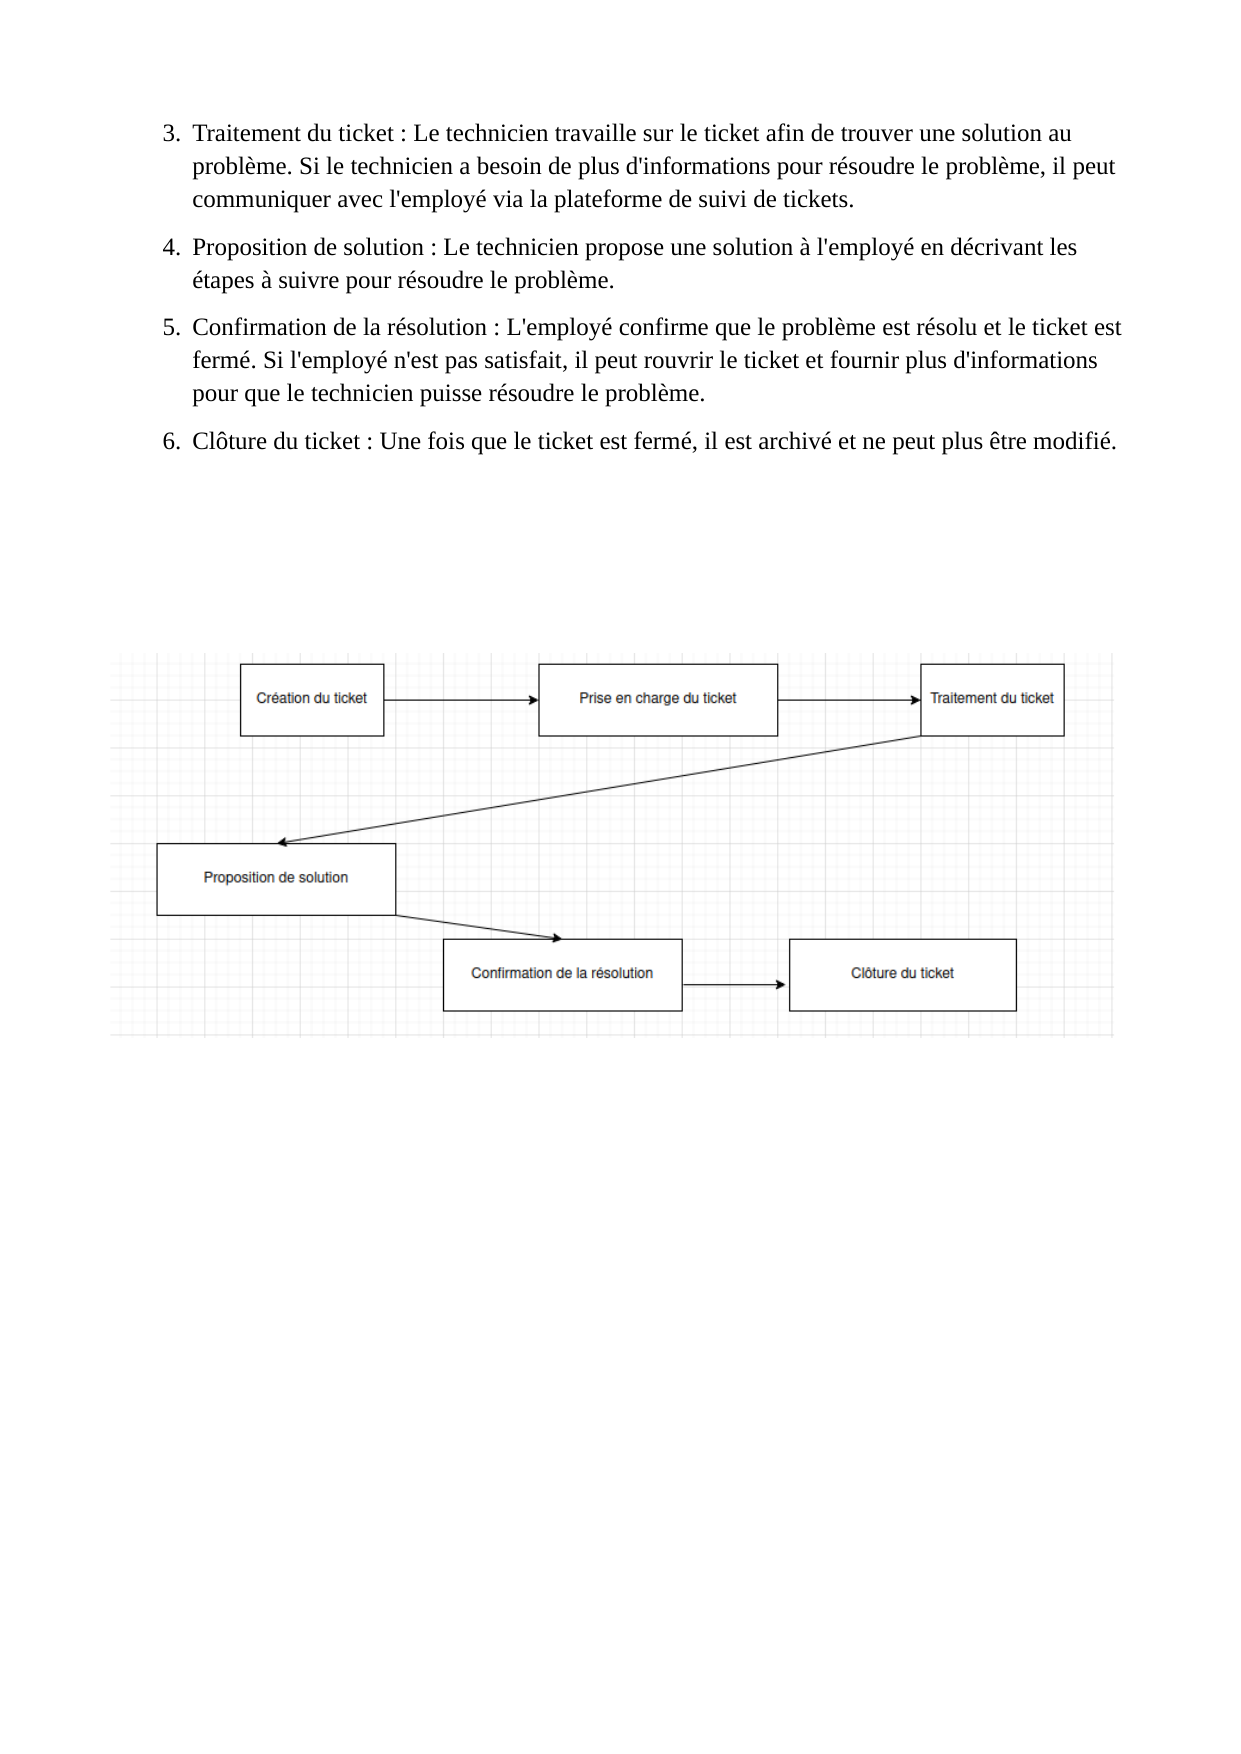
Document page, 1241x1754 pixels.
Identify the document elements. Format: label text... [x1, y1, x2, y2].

list Proposition de solution : Le technicien propose une solution à l'employé en décrivant les étapes à suivre pour résoudre le problème. [162, 232, 1122, 293]
list Confirmation de la résolution : L'employé confirme que le problème est résolu et le ticket est fermé. Si l'employé n'est pas satisfait, il peut rouvrir le ticket et fournir plus d'informations pour que le technicien puisse résoudre le problème. [162, 312, 1122, 407]
list Clôture du ticket : Une fois que le ticket est fermé, il est archivé et ne peut plus être modifié. [162, 426, 1122, 455]
picture [110, 653, 1115, 1038]
list Traitement du ticket : Le technicien travaille sur le ticket afin de trouver une solution au problème. Si le technicien a besoin de plus d'informations pour résoudre le problème, il peut communiquer avec l'employé via la plateforme de suivi de tickets. [162, 118, 1122, 213]
